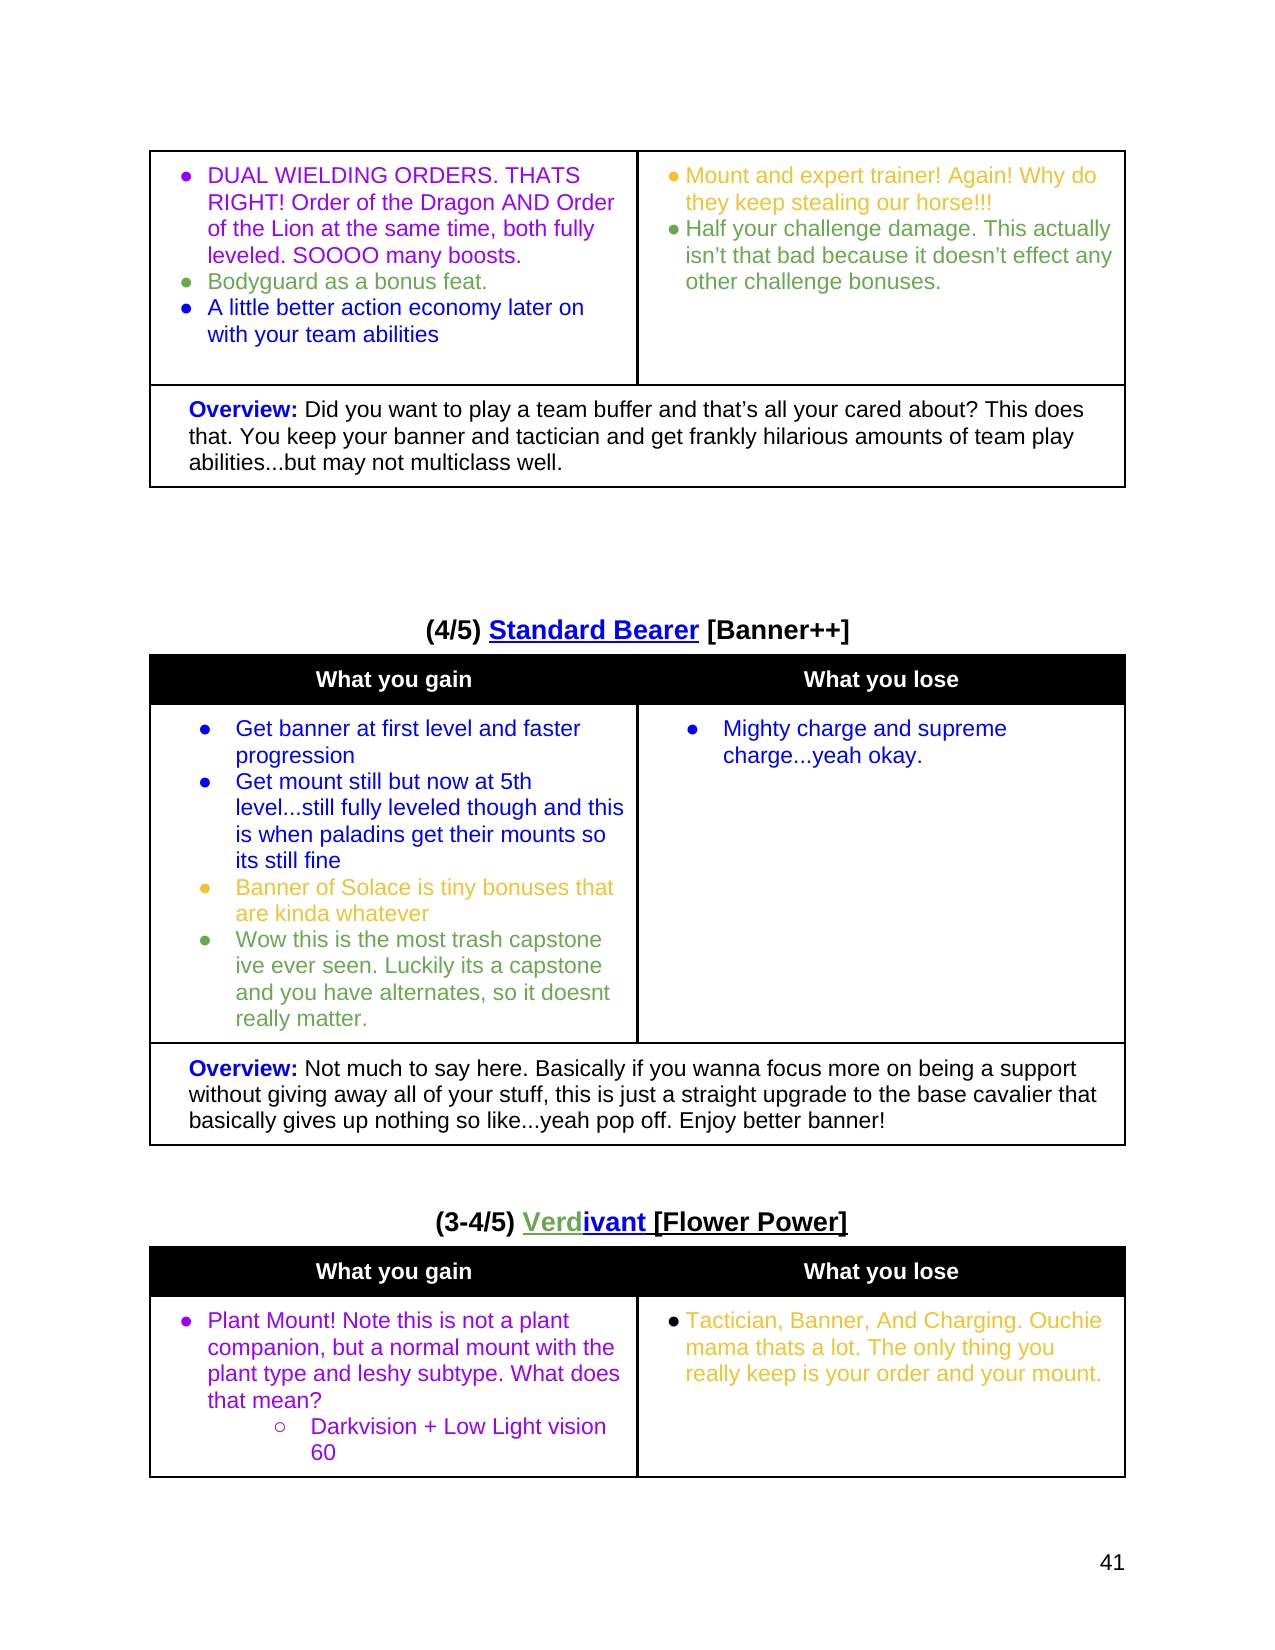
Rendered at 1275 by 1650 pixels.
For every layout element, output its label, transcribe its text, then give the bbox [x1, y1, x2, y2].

table_cell What you gain [151, 656, 636, 703]
table_cell Get banner at first level and faster progression Get mount still but now at 5th level...still fully leveled though and this is when paladins get their mounts so its still fine Banner of Solace is tiny bonuses that are kinda whatever Wow this is the most trash capstone ive ever seen. Luckily its a capstone and you have alternates, so it doesnt really matter. [151, 705, 636, 1042]
table_cell Overview: Did you want to play a team buffer and that’s all your cared about? This does that. You keep your banner and tactician and get frankly hilarious amounts of team play abilities...but may not multiclass well. [151, 386, 1124, 486]
table_cell What you lose [639, 1248, 1124, 1295]
table_cell Mount and expert trainer! Again! Why do they keep stealing our horse!!! Half your challenge damage. This actually isn’t that bad because it doesn’t effect any other challenge bonuses. [639, 152, 1124, 384]
table_cell Mighty charge and supreme charge...yeah okay. [639, 705, 1124, 1042]
table_cell What you gain [151, 1248, 636, 1295]
table_cell Plant Mount! Note this is not a plant companion, but a normal mount with the plant type and leshy subtype. What does that mean? Darkvision + Low Light vision 60 Immunity to lightning and sonic Plant Speech + Tree shape Druidic and Slyvan Languages Immunity to paralysis, mind effecting, poison, polymorph, sleep or stunning. Also if you dont like it’s type or wanna switch it out, at level 4 it only takes a day to get a new one for free. Frankly, this is a raw upgrade to the base mount Efflorescence! Tiny Aoe Buffs that can be really nice. Are they better than what they replace? Debatable. Are they good on their own? Definitely. Woodland Stride: Always meh. [151, 1297, 636, 1476]
table_cell Tactician, Banner, And Charging. Ouchie mama thats a lot. The only thing you really keep is your order and your mount. [639, 1297, 1124, 1476]
table_cell What you lose [639, 656, 1124, 703]
table_header (3-4/5) Verdivant [Flower Power] [151, 1181, 1124, 1246]
table_cell DUAL WIELDING ORDERS. THATS RIGHT! Order of the Dragon AND Order of the Lion at the same time, both fully leveled. SOOOO many boosts. Bodyguard as a bonus feat. A little better action economy later on with your team abilities [151, 152, 636, 384]
table_header (4/5) Standard Bearer [Banner++] [151, 589, 1124, 653]
table_cell Overview: Not much to say here. Basically if you wanna focus more on being a support without giving away all of your stuff, this is just a straight upgrade to the base cavalier that basically gives up nothing so like...yeah pop off. Enjoy better banner! [151, 1044, 1124, 1144]
